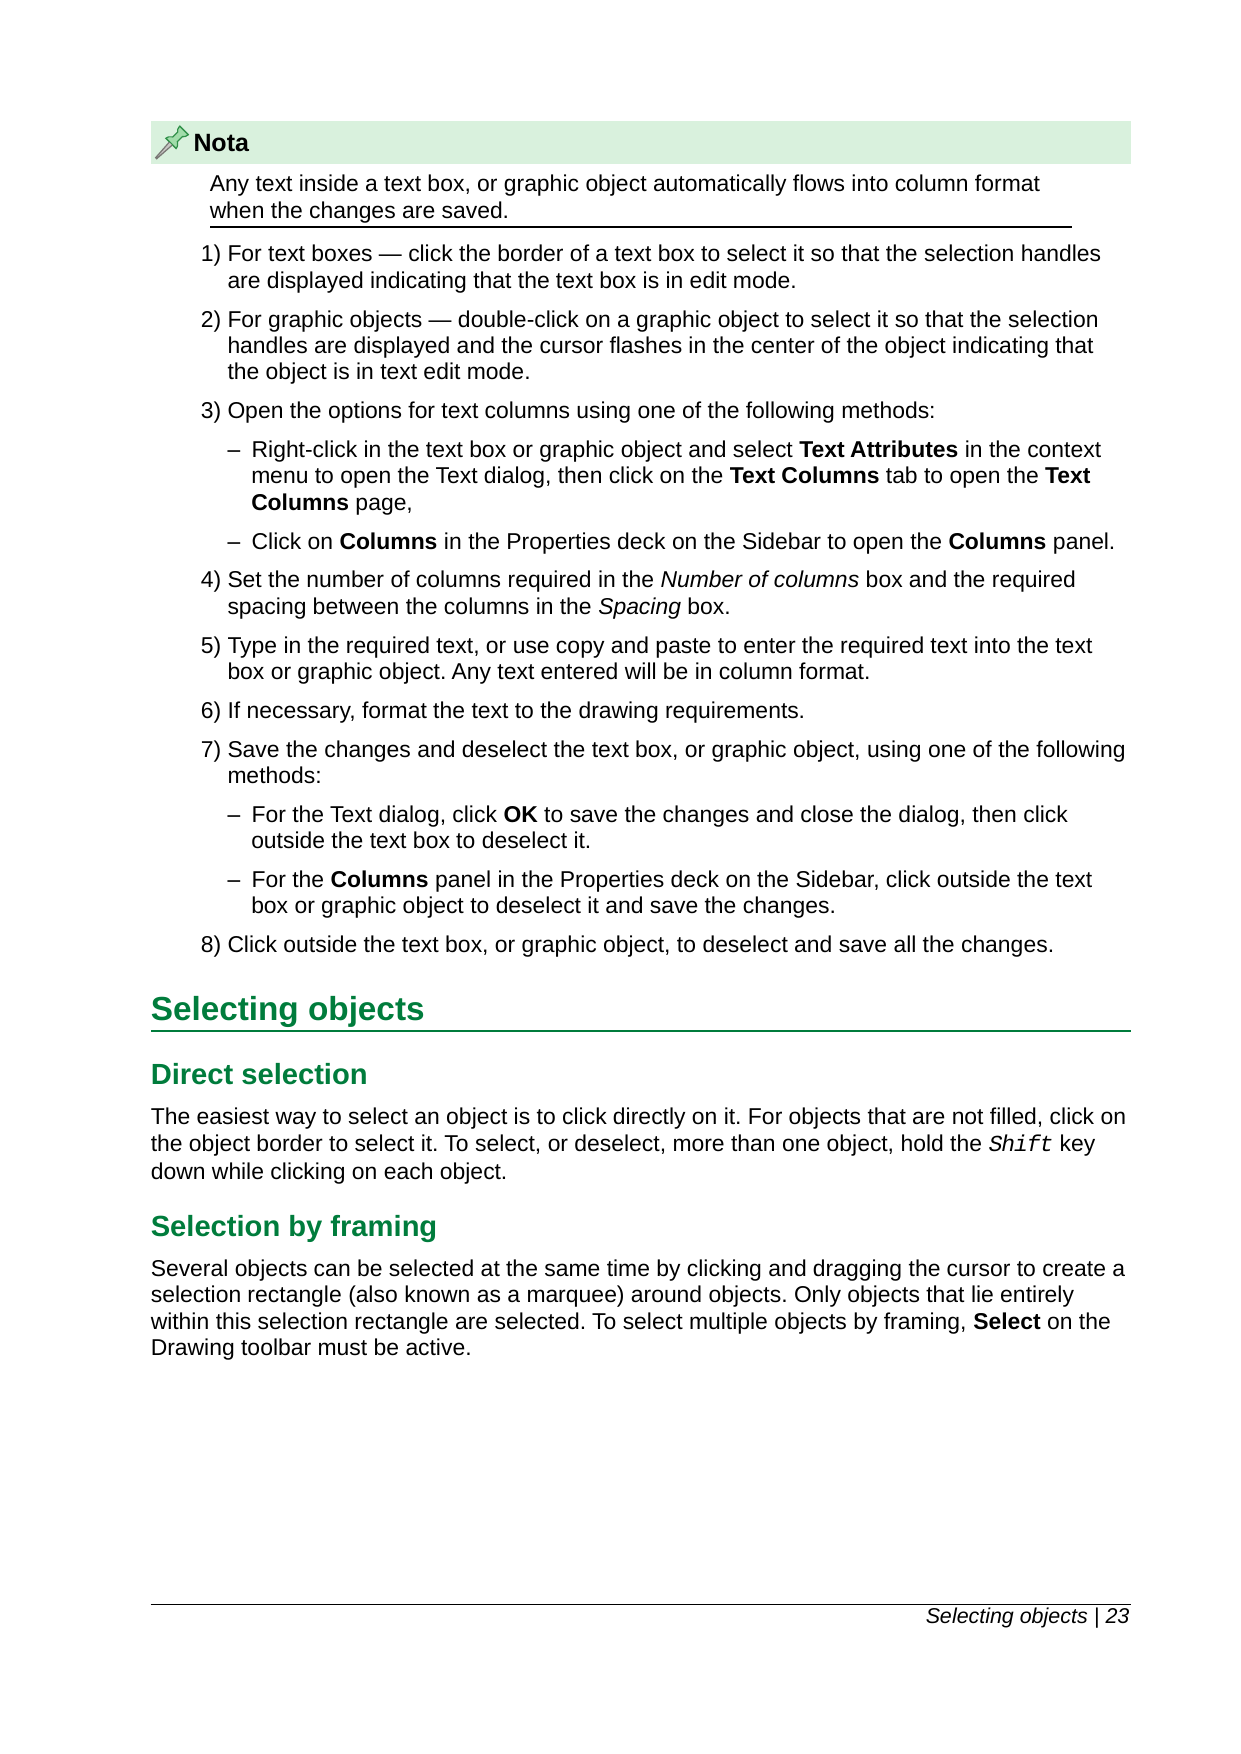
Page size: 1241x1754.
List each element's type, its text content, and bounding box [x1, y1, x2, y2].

list Click on Columns in the Properties deck on the Sidebar to open the Columns panel. [227, 528, 1131, 554]
list For the Text dialog, click OK to save the changes and close the dialog, then click outside the text box to deselect it. [227, 801, 1131, 854]
list Open the options for text columns using one of the following methods: [227, 397, 1131, 423]
text Several objects can be selected at the same time by clicking and dragging the cursor to create a selection rectangle (also known as a marquee) around objects. Only objects that lie entirely within this selection rectangle are selected. To select multiple objects by framing, Select on the Drawing toolbar must be active. [151, 1255, 1131, 1360]
list For graphic objects — double-click on a graphic object to select it so that the selection handles are displayed and the cursor flashes in the center of the object indicating that the object is in text edit mode. [227, 306, 1131, 385]
list Right-click in the text box or graphic object and select Text Attributes in the context menu to open the Text dialog, then click on the Text Columns tab to open the Text Columns page, [227, 436, 1131, 515]
text The easiest way to select an object is to click directly on it. For objects that are not filled, click on the object border to select it. To select, or deselect, more than one object, hold the Shift key down while clicking on each object. [151, 1103, 1131, 1184]
list If necessary, format the text to the drawing requirements. [227, 697, 1131, 723]
list Type in the required text, or use copy and paste to enter the required text into the text box or graphic object. Any text entered will be in column format. [227, 632, 1131, 684]
text Any text inside a text box, or graphic object automatically flows into column format when the changes are saved. [209, 170, 1072, 228]
subtitle Selection by framing [151, 1209, 1131, 1242]
subtitle Direct selection [151, 1057, 1131, 1091]
list Save the changes and deselect the text box, or graphic object, using one of the following methods: [227, 736, 1131, 788]
list For text boxes — click the border of a text box to select it so that the selection handles are displayed indicating that the text box is in edit mode. [227, 240, 1131, 293]
list For the Columns panel in the Properties deck on the Sidebar, click outside the text box or graphic object to deselect it and save the changes. [227, 866, 1131, 919]
subtitle Selecting objects [151, 989, 1131, 1030]
subtitle Nota [151, 121, 1131, 164]
list Set the number of columns required in the Number of columns box and the required spacing between the columns in the Spacing box. [227, 566, 1131, 619]
list Click outside the text box, or graphic object, to deselect and save all the changes. [227, 931, 1131, 958]
